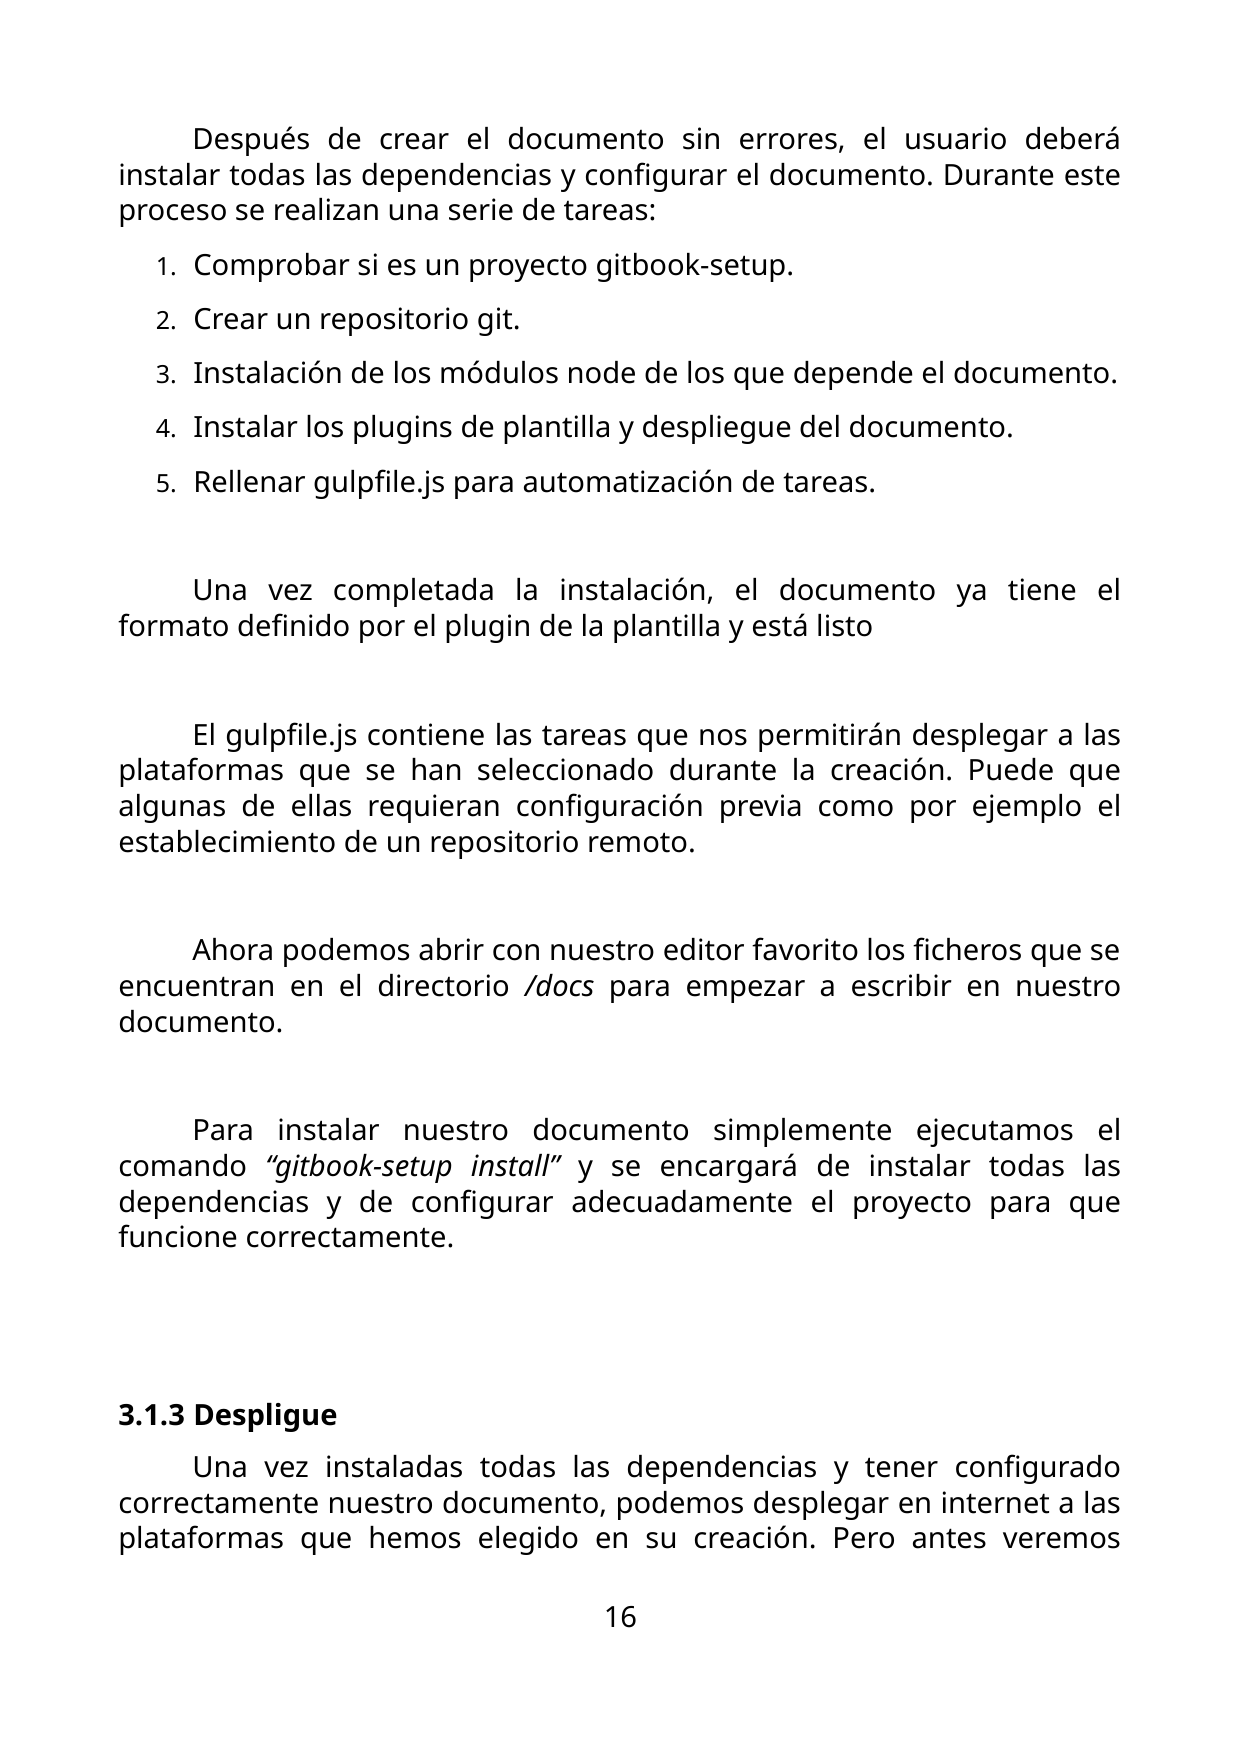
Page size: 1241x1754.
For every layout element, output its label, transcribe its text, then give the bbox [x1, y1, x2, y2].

subtitle Despligue [118, 1394, 1122, 1434]
text Una vez instaladas todas las dependencias y tener configurado correctamente nuestro documento, podemos desplegar en internet a las plataformas que hemos elegido en su creación. Pero antes veremos [118, 1446, 1122, 1557]
list Instalación de los módulos node de los que depende el documento. [156, 352, 1122, 392]
list Instalar los plugins de plantilla y despliegue del documento. [156, 407, 1122, 446]
text El gulpfile.js contiene las tareas que nos permitirán desplegar a las plataformas que se han seleccionado durante la creación. Puede que algunas de ellas requieran configuración previa como por ejemplo el establecimiento de un repositorio remoto. [118, 714, 1122, 861]
text Una vez completada la instalación, el documento ya tiene el formato definido por el plugin de la plantilla y está listo [118, 569, 1122, 645]
text Ahora podemos abrir con nuestro editor favorito los ficheros que se encuentran en el directorio /docs para empezar a escribir en nuestro documento. [118, 929, 1122, 1041]
text Para instalar nuestro documento simplemente ejecutamos el comando “gitbook-setup install” y se encargará de instalar todas las dependencias y de configurar adecuadamente el proyecto para que funcione correctamente. [118, 1109, 1122, 1256]
list Comprobar si es un proyecto gitbook-setup. [156, 244, 1122, 283]
text Después de crear el documento sin errores, el usuario deberá instalar todas las dependencias y configurar el documento. Durante este proceso se realizan una serie de tareas: [118, 118, 1122, 229]
list Crear un repositorio git. [156, 298, 1122, 338]
list Rellenar gulpfile.js para automatización de tareas. [156, 461, 1122, 501]
